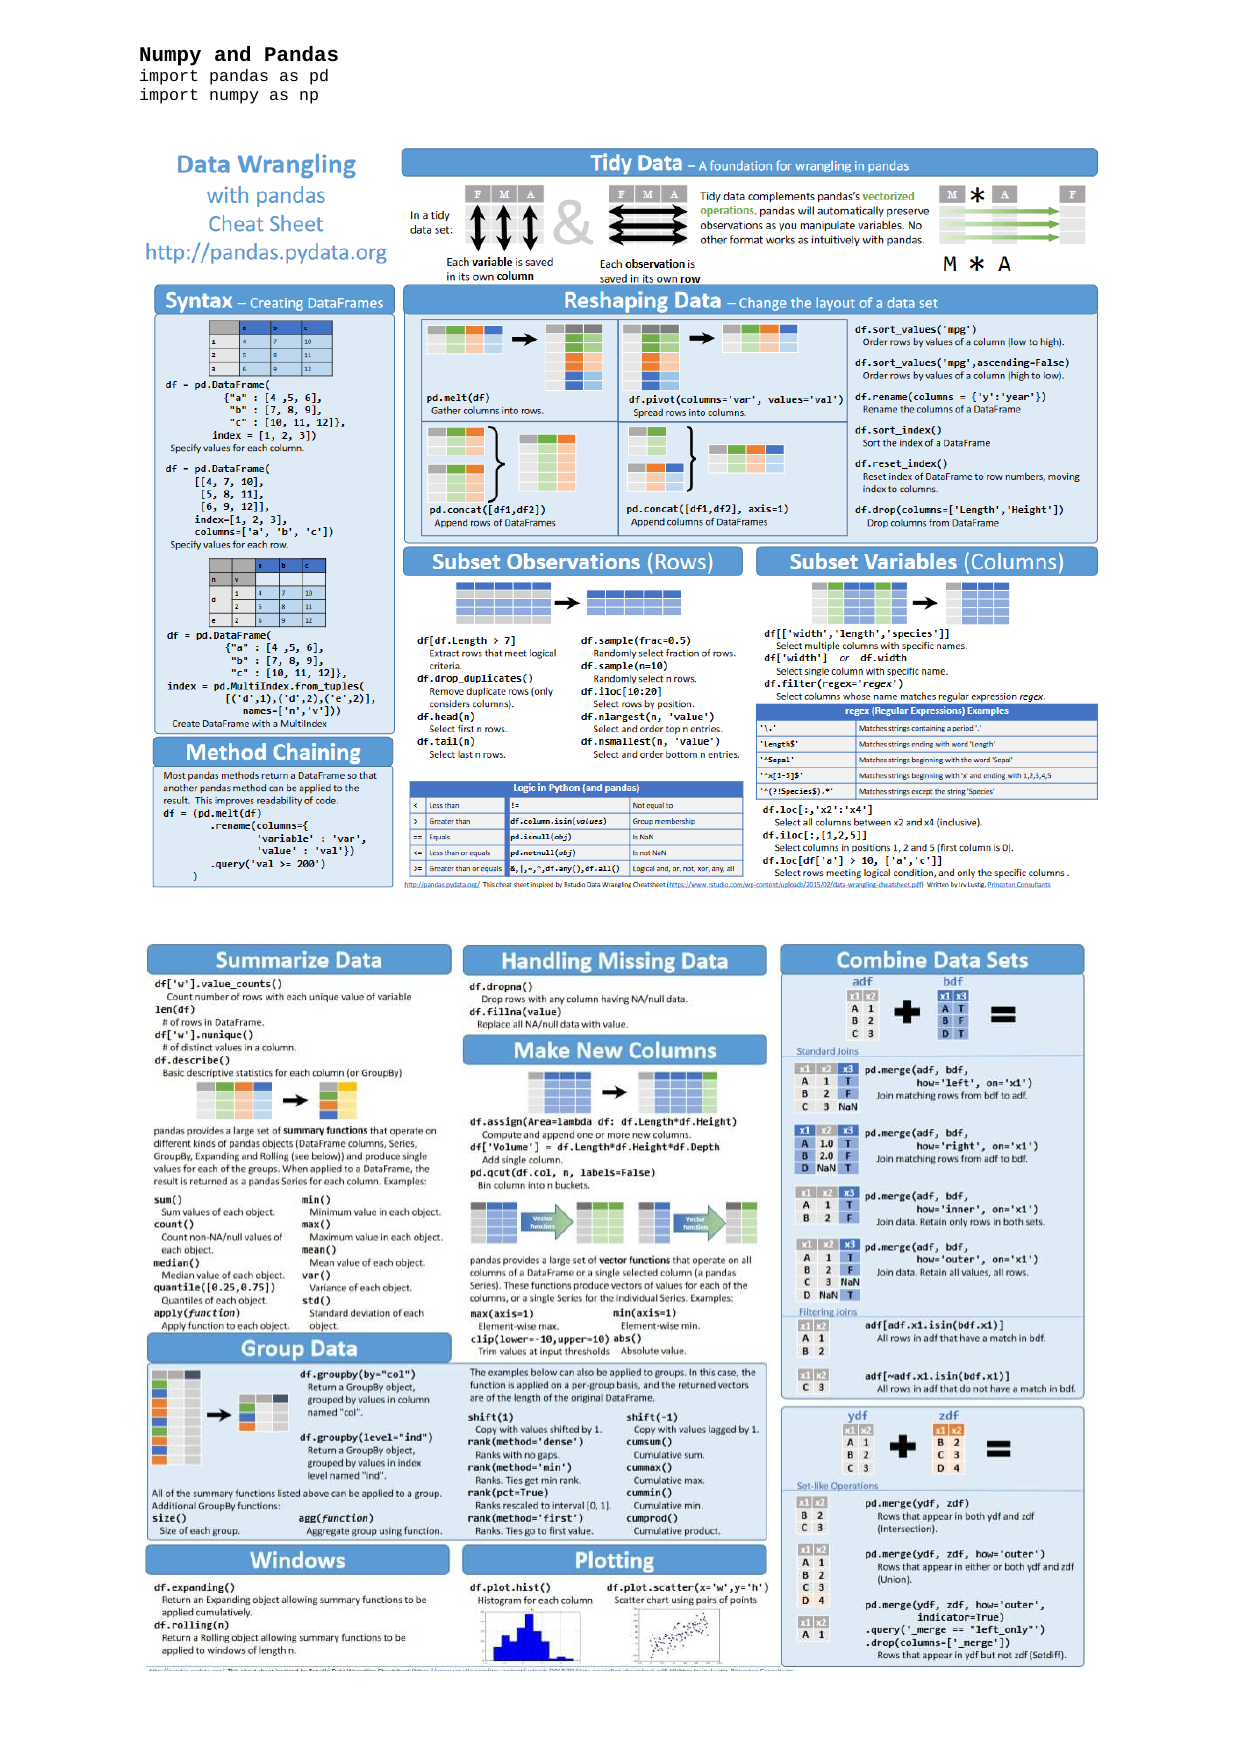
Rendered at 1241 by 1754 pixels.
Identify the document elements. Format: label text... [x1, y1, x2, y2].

text Numpy and Pandas [139, 44, 1101, 68]
picture [138, 929, 1102, 1671]
picture [138, 143, 1102, 888]
text import pandas as pd [139, 68, 1101, 87]
text import numpy as np [139, 87, 1101, 106]
